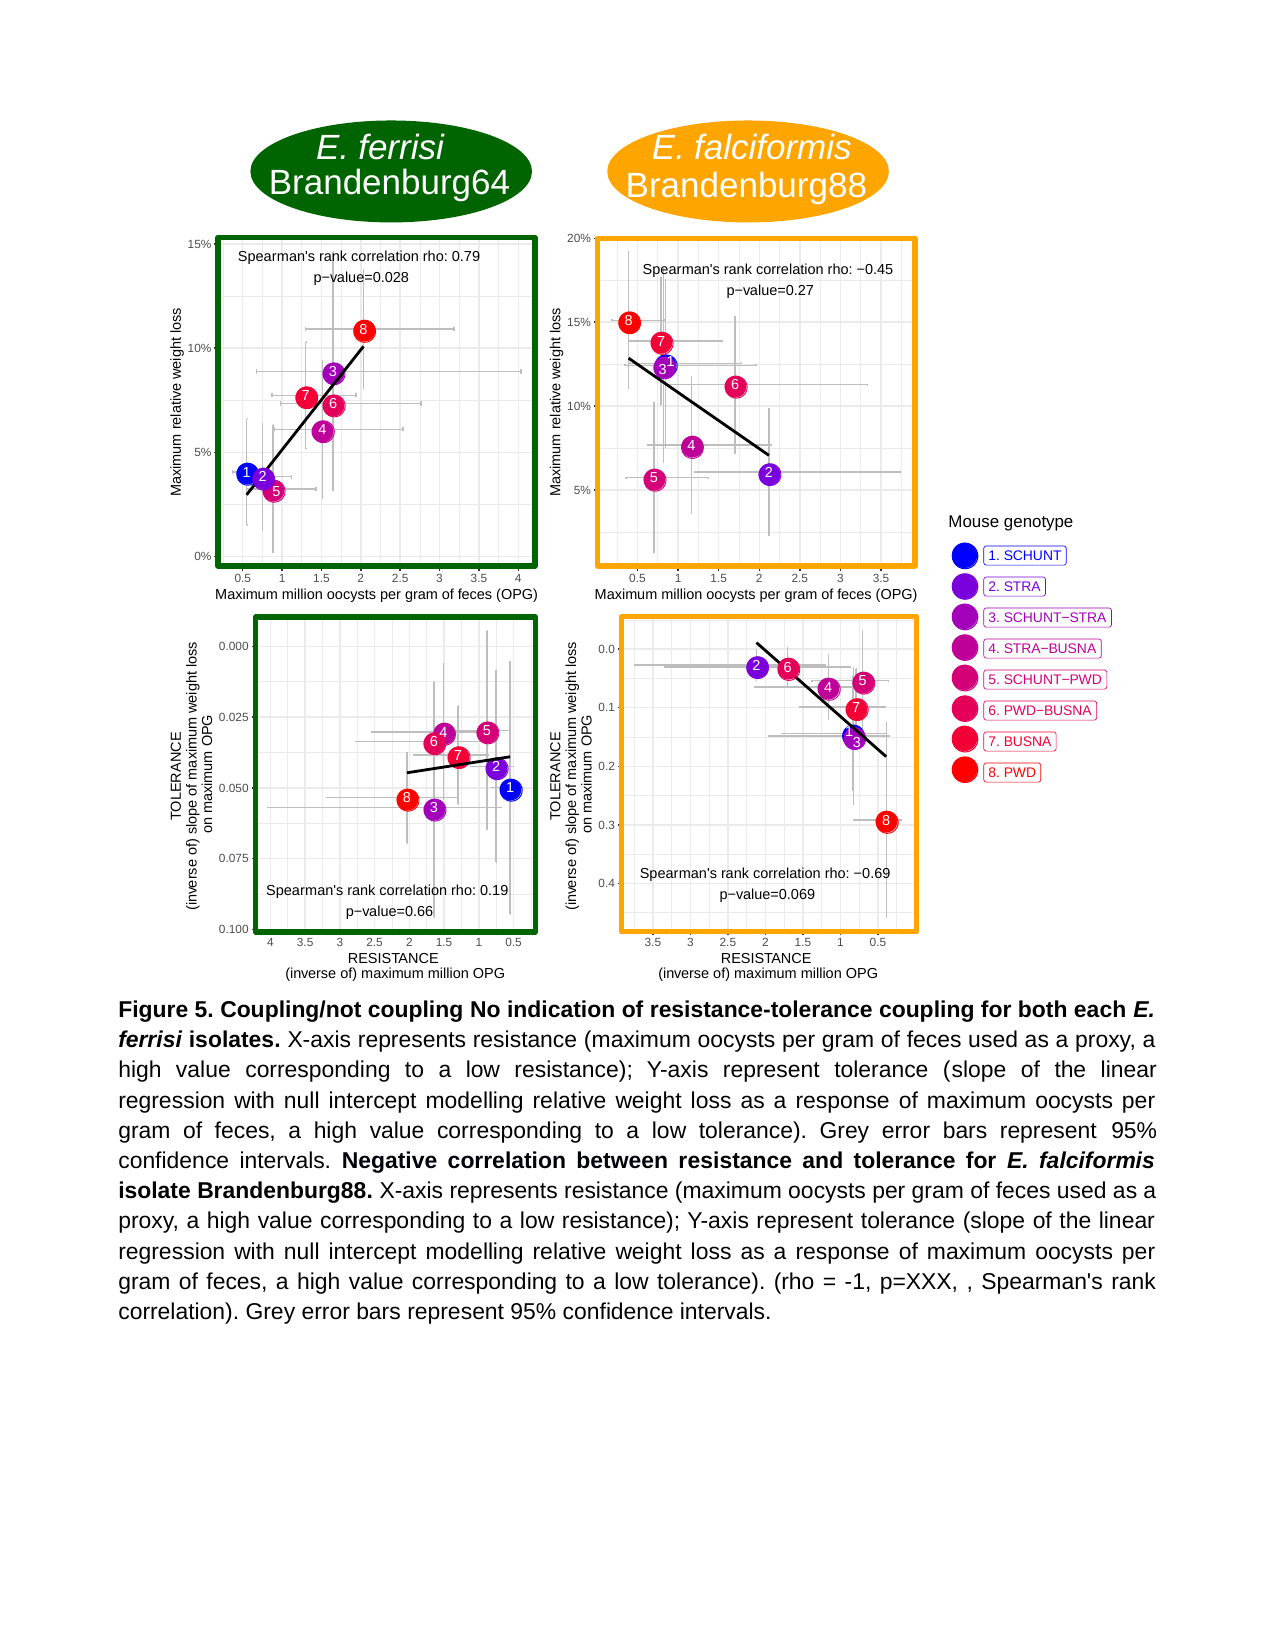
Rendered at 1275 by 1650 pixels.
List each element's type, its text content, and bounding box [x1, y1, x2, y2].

text Figure 5. Coupling/not coupling No indication of resistance-tolerance coupling for both each E. ferrisi isolates. X-axis represents resistance (maximum oocysts per gram of feces used as a proxy, a high value corresponding to a low resistance); Y-axis represent tolerance (slope of the linear regression with null intercept modelling relative weight loss as a response of maximum oocysts per gram of feces, a high value corresponding to a low tolerance). Grey error bars represent 95% confidence intervals. Negative correlation between resistance and tolerance for E. falciformis isolate Brandenburg88. X-axis represents resistance (maximum oocysts per gram of feces used as a proxy, a high value corresponding to a low resistance); Y-axis represent tolerance (slope of the linear regression with null intercept modelling relative weight loss as a response of maximum oocysts per gram of feces, a high value corresponding to a low tolerance). (rho = -1, p=XXX, , Spearman's rank correlation). Grey error bars represent 95% confidence intervals. [118, 996, 1157, 1324]
